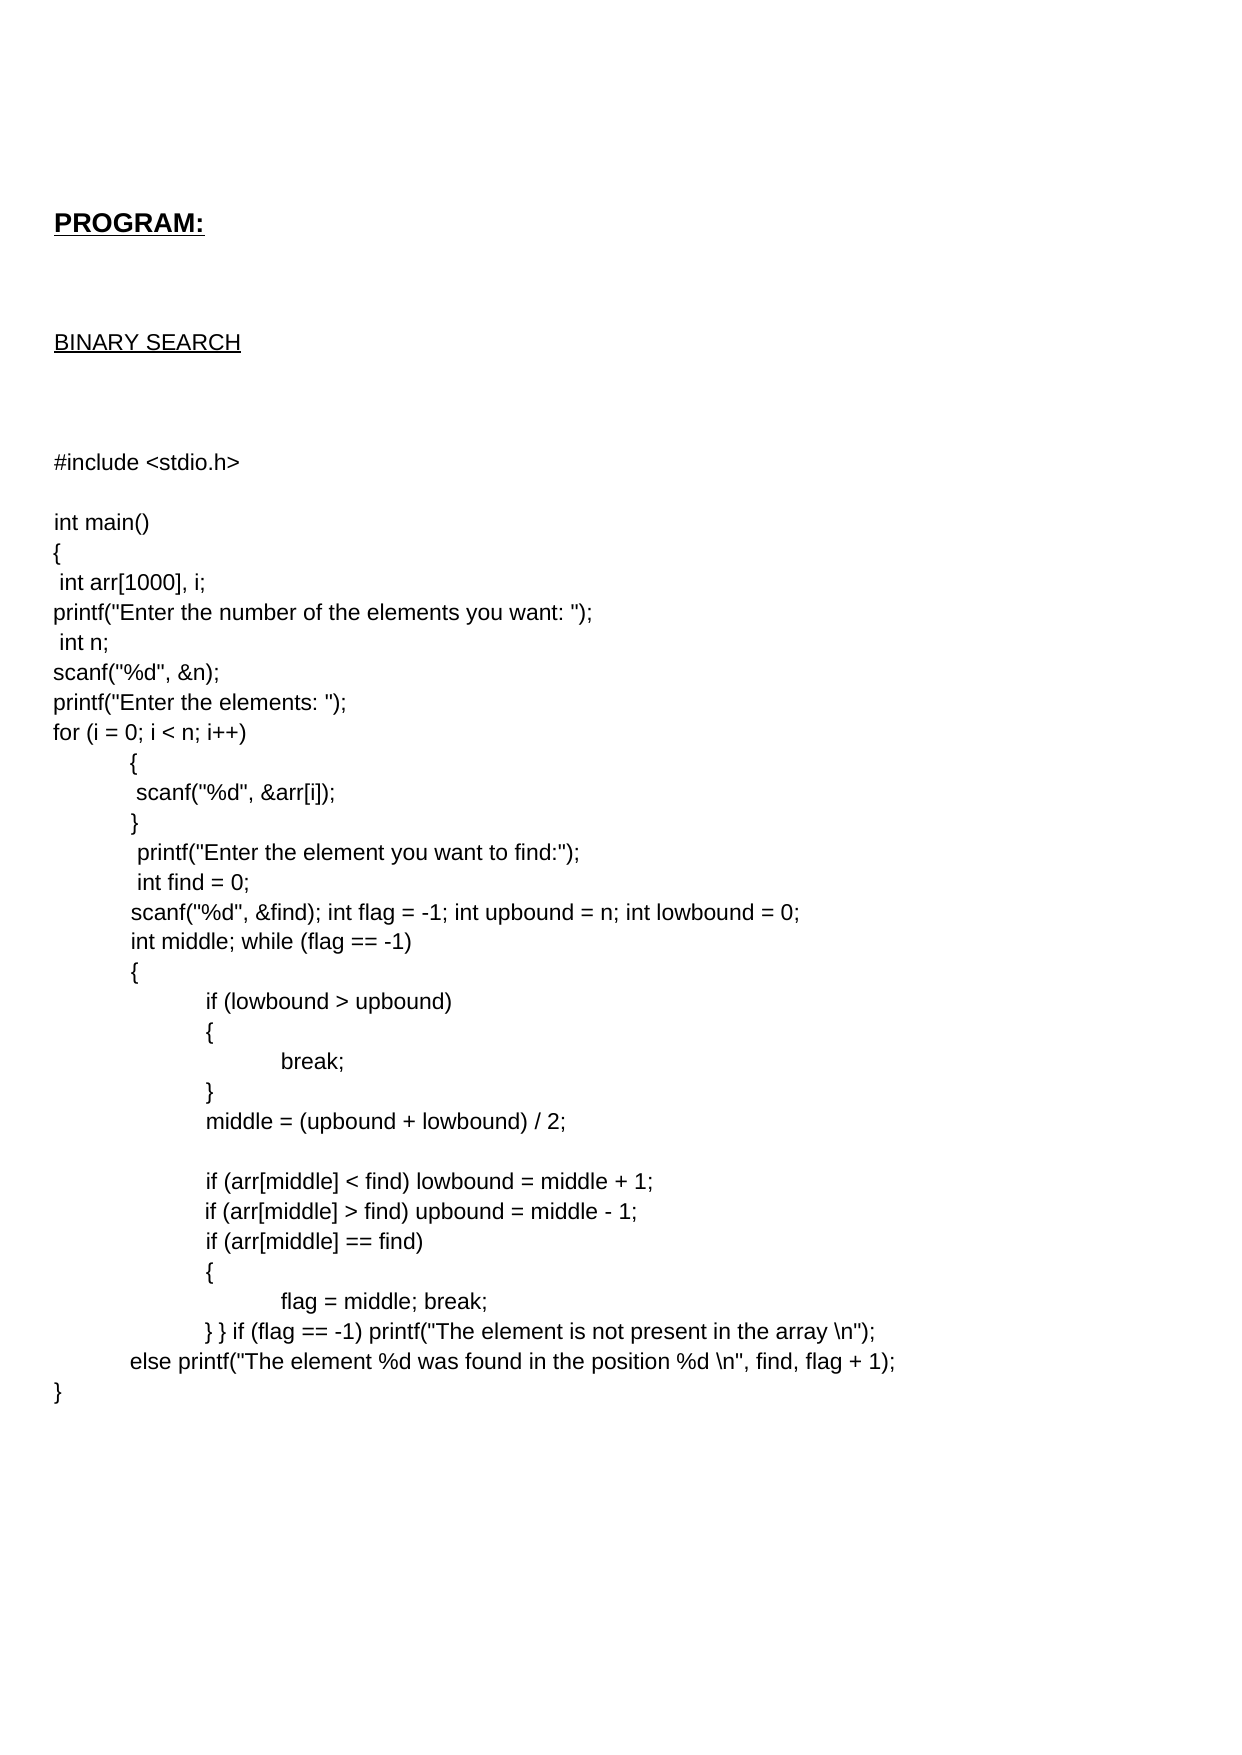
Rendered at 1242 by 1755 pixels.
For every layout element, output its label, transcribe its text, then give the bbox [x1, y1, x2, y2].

text } } if (flag == -1) printf("The element is not present in the array \n"); [129, 1318, 936, 1345]
text else printf("The element %d was found in the position %d \n", find, flag + 1); [129, 1348, 1146, 1375]
text int find = 0; [131, 869, 803, 896]
text { [129, 749, 629, 776]
text if (arr[middle] == find) [206, 1228, 841, 1255]
text middle = (upbound + lowbound) / 2; [206, 1108, 789, 1135]
text { [206, 1018, 841, 1045]
text } [131, 809, 803, 836]
text printf("Enter the element you want to find:"); [131, 839, 803, 866]
text if (lowbound > upbound) [206, 988, 841, 1015]
text scanf("%d", &arr[i]); [129, 779, 629, 806]
text #include <stdio.h> [54, 449, 841, 475]
text break; [281, 1048, 841, 1075]
text int arr[1000], i; [53, 569, 894, 596]
text PROGRAM: [54, 207, 1146, 239]
text } [206, 1078, 841, 1105]
text int n; [53, 629, 894, 656]
text for (i = 0; i < n; i++) [53, 719, 894, 746]
text scanf("%d", &find); int flag = -1; int upbound = n; int lowbound = 0; int middle; while (flag == -1) [131, 899, 803, 955]
text if (arr[middle] > find) upbound = middle - 1; [204, 1198, 726, 1225]
text int main() [54, 509, 841, 536]
text BINARY SEARCH [54, 328, 841, 355]
text flag = middle; break; [281, 1288, 705, 1315]
text if (arr[middle] < find) lowbound = middle + 1; [206, 1168, 789, 1195]
text } [54, 1378, 841, 1405]
text printf("Enter the elements: "); [53, 689, 894, 716]
text printf("Enter the number of the elements you want: "); [53, 599, 894, 626]
text { [206, 1258, 841, 1285]
text { [131, 958, 841, 985]
text scanf("%d", &n); [53, 659, 894, 686]
text { [53, 539, 894, 566]
